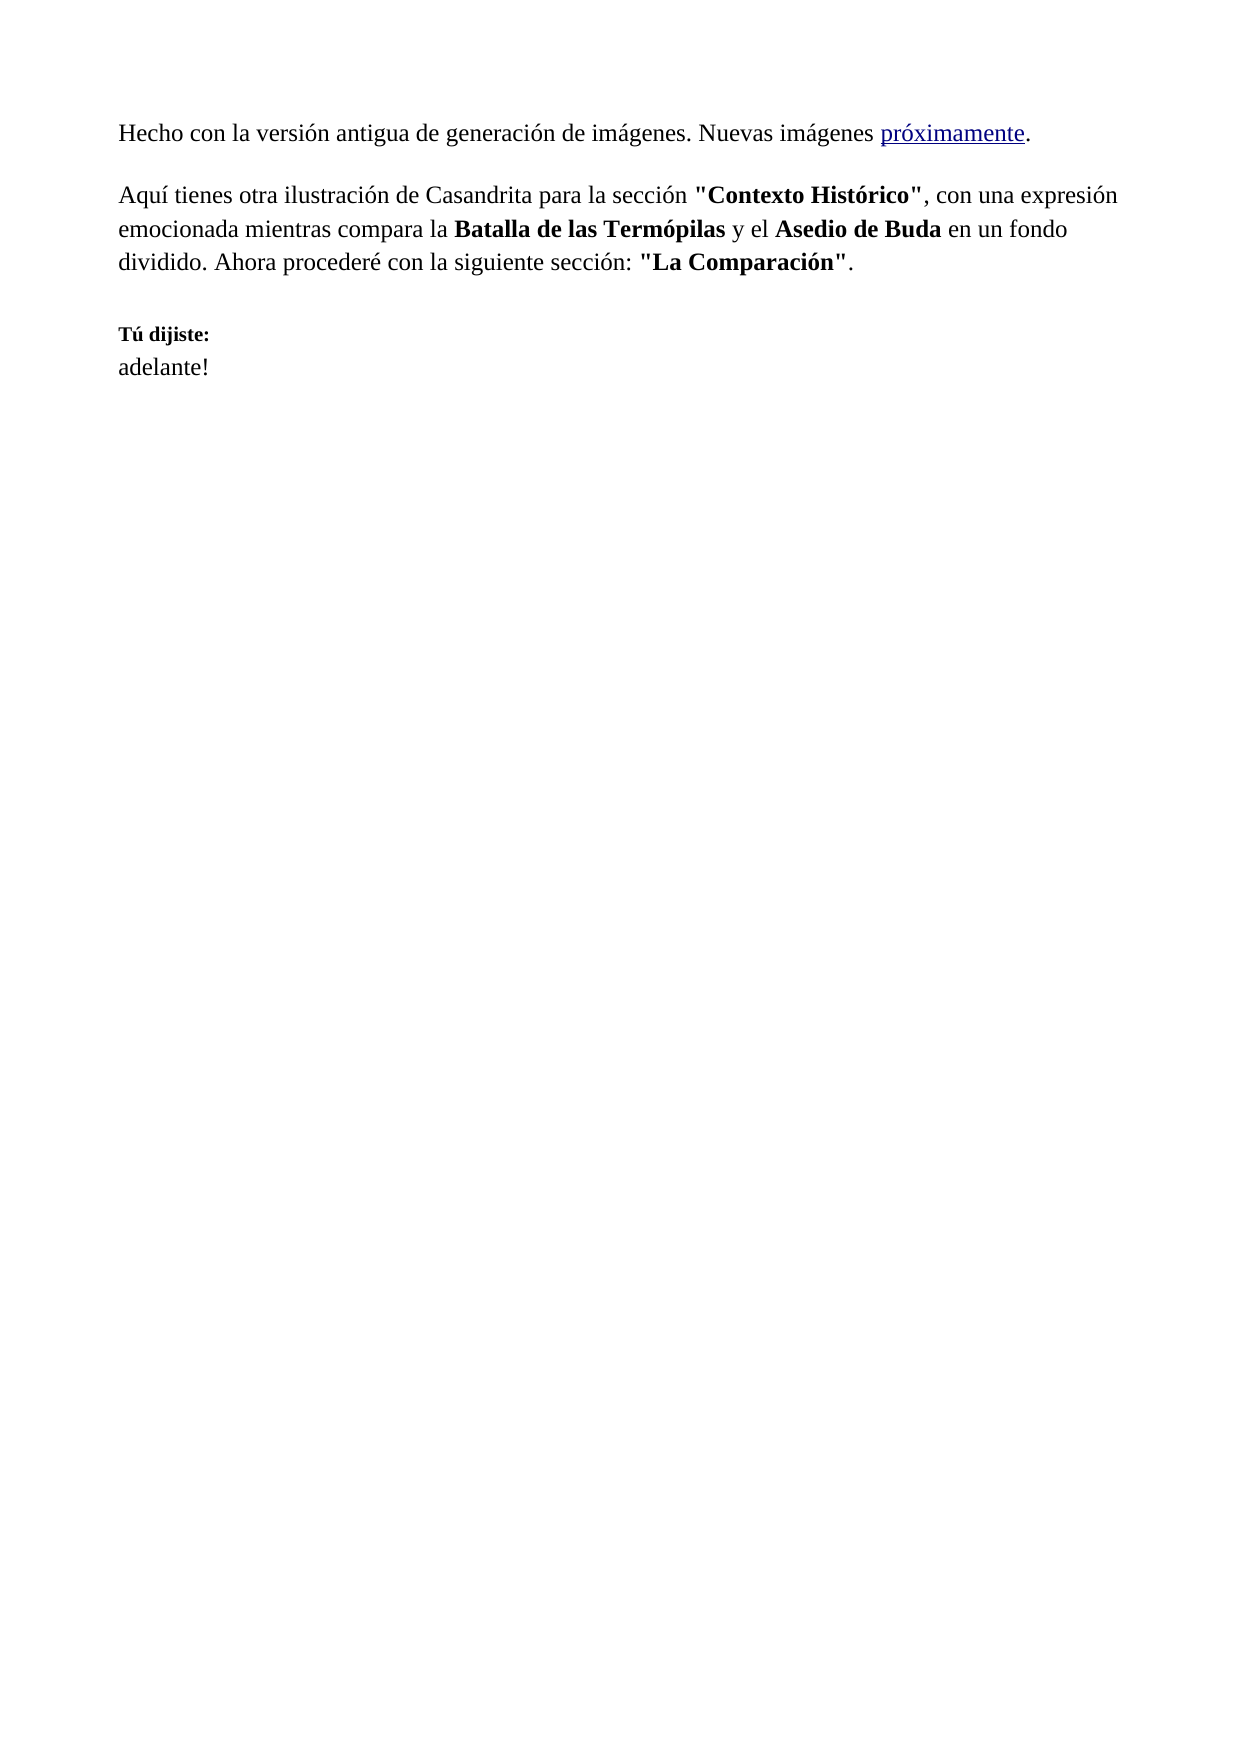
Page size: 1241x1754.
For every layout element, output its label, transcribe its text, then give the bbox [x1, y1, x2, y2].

text Aquí tienes otra ilustración de Casandrita para la sección "Contexto Histórico", con una expresión emocionada mientras compara la Batalla de las Termópilas y el Asedio de Buda en un fondo dividido. Ahora procederé con la siguiente sección: "La Comparación". [118, 181, 1122, 275]
text adelante! [118, 352, 1122, 381]
subtitle Tú dijiste: [118, 322, 1122, 346]
text Hecho con la versión antigua de generación de imágenes. Nuevas imágenes próximamente. [118, 118, 1122, 147]
